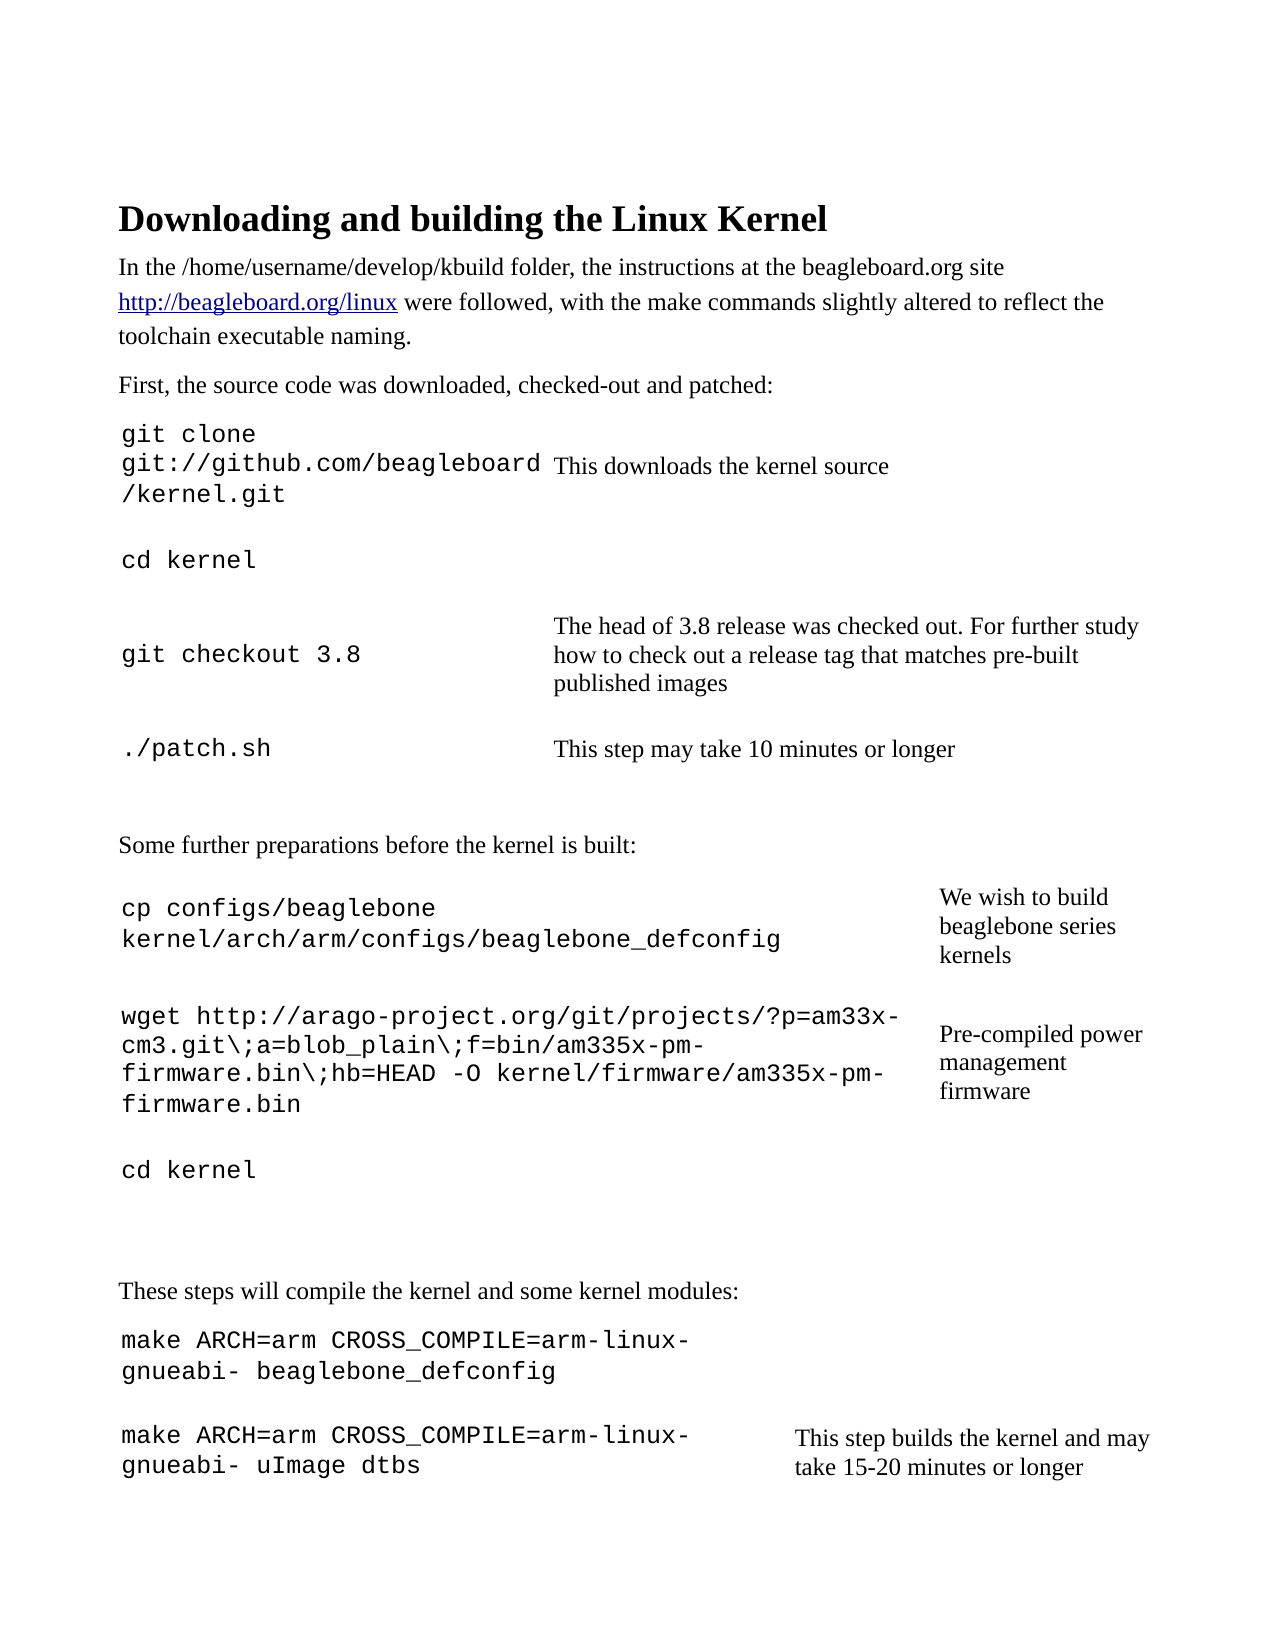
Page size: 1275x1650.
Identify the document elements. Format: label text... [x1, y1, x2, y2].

text Some further preparations before the kernel is built: [118, 796, 1157, 859]
table_header We wish to build beaglebone series kernels [936, 879, 1157, 1001]
table_cell cd kernel [118, 1152, 936, 1218]
text In the /home/username/develop/kbuild folder, the instructions at the beagleboard.org site http://beagleboard.org/linux were followed, with the make commands slightly altered to reflect the toolchain executable naming. [118, 252, 1157, 350]
text These steps will compile the kernel and some kernel modules: [118, 1276, 1157, 1304]
table_cell ./patch.sh [118, 730, 550, 796]
table_header This downloads the kernel source [550, 419, 1157, 542]
table_header make ARCH=arm CROSS_COMPILE=arm-linux-gnueabi- beaglebone_defconfig [118, 1325, 792, 1419]
table_header git clone git://github.com/beagleboard/kernel.git [118, 419, 550, 542]
table_header cp configs/beaglebone kernel/arch/arm/configs/beaglebone_defconfig [118, 879, 936, 1001]
table_cell make ARCH=arm CROSS_COMPILE=arm-linux-gnueabi- uImage dtbs [118, 1419, 792, 1514]
subtitle Downloading and building the Linux Kernel [118, 196, 1157, 239]
table_header [792, 1325, 1157, 1419]
table_cell cd kernel [118, 542, 550, 608]
table_cell wget http://arago-project.org/git/projects/?p=am33x-cm3.git\;a=blob_plain\;f=bin/am335x-pm-firmware.bin\;hb=HEAD -O kernel/firmware/am335x-pm-firmware.bin [118, 1001, 936, 1152]
text First, the source code was downloaded, checked-out and patched: [118, 370, 1157, 399]
table_cell This step builds the kernel and may take 15-20 minutes or longer [792, 1419, 1157, 1514]
table_cell git checkout 3.8 [118, 608, 550, 730]
table_cell This step may take 10 minutes or longer [550, 730, 1157, 796]
table_cell [936, 1152, 1157, 1218]
table_cell Pre-compiled power management firmware [936, 1001, 1157, 1152]
table_cell [550, 542, 1157, 608]
table_cell The head of 3.8 release was checked out. For further study how to check out a release tag that matches pre-built published images [550, 608, 1157, 730]
